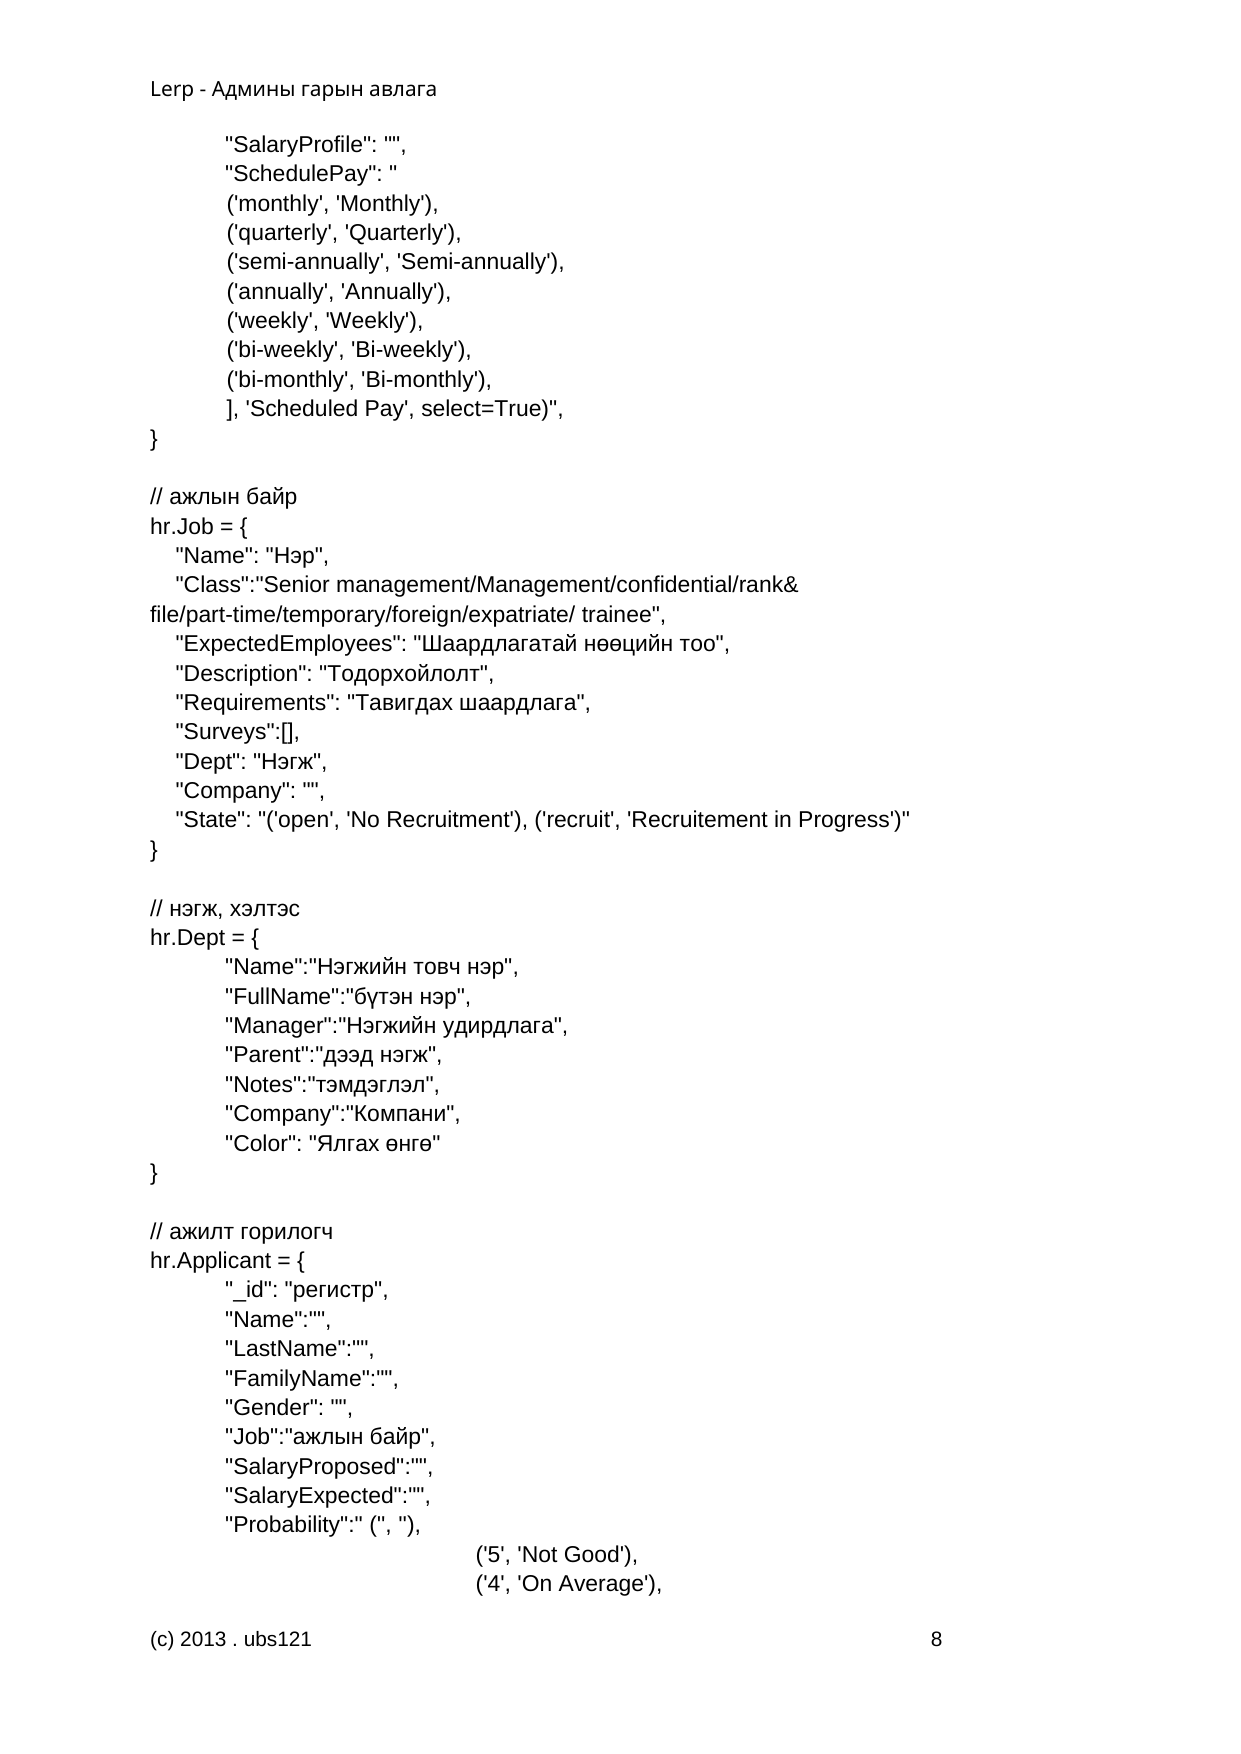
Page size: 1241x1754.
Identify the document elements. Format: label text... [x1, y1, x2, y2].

text "Probability":" ('', ''), [150, 1512, 1090, 1538]
text ('weekly', 'Weekly'), [150, 308, 1090, 333]
text "Name":"Нэгжийн товч нэр", [150, 954, 1090, 980]
text "Description": "Тодорхойлолт", [150, 660, 1090, 686]
text ('monthly', 'Monthly'), [150, 190, 1090, 216]
text "FamilyName":"", [150, 1365, 1090, 1391]
text "State": "('open', 'No Recruitment'), ('recruit', 'Recruitement in Progress')" [150, 807, 1090, 833]
text // нэгж, хэлтэс [150, 895, 1090, 921]
text "Gender": "", [150, 1395, 1090, 1420]
text ('bi-monthly', 'Bi-monthly'), [150, 367, 1090, 392]
text ('bi-weekly', 'Bi-weekly'), [150, 337, 1090, 363]
text "LastName":"", [150, 1336, 1090, 1362]
text "SalaryProfile": "", [150, 132, 1090, 157]
text "SchedulePay": " [150, 161, 1090, 187]
text "Color": "Ялгах өнгө" [150, 1130, 1090, 1156]
text ('5', 'Not Good'), [150, 1542, 1090, 1567]
text "SalaryExpected":"", [150, 1483, 1090, 1508]
text "SalaryProposed":"", [150, 1453, 1090, 1479]
text "Company": "", [150, 778, 1090, 803]
text ], 'Scheduled Pay', select=True)", [150, 396, 1090, 422]
text "Dept": "Нэгж", [150, 748, 1090, 774]
text "ExpectedEmployees": "Шаардлагатай нөөцийн тоо", [150, 631, 1090, 657]
text "FullName":"бүтэн нэр", [150, 983, 1090, 1009]
text hr.Dept = { [150, 925, 1090, 950]
text "Name":"", [150, 1307, 1090, 1332]
text "Manager":"Нэгжийн удирдлага", [150, 1013, 1090, 1038]
text } [150, 837, 1090, 862]
text "_id": "регистр", [150, 1277, 1090, 1303]
text "Requirements": "Тавигдах шаардлага", [150, 690, 1090, 715]
text hr.Job = { [150, 513, 1090, 539]
text "Parent":"дээд нэгж", [150, 1042, 1090, 1068]
text "Name": "Нэр", [150, 543, 1090, 568]
text ('quarterly', 'Quarterly'), [150, 220, 1090, 245]
text ('annually', 'Annually'), [150, 278, 1090, 304]
text "Job":"ажлын байр", [150, 1424, 1090, 1450]
text "Surveys":[], [150, 719, 1090, 745]
text ('semi-annually', 'Semi-annually'), [150, 249, 1090, 275]
text } [150, 425, 1090, 451]
text } [150, 1160, 1090, 1185]
text "Company":"Компани", [150, 1101, 1090, 1127]
text // ажилт горилогч [150, 1218, 1090, 1244]
text // ажлын байр [150, 484, 1090, 510]
text "Class":"Senior management/Management/confidential/rank& file/part-time/temporary/foreign/expatriate/ trainee", [150, 572, 1090, 627]
text "Notes":"тэмдэглэл", [150, 1072, 1090, 1097]
text hr.Applicant = { [150, 1248, 1090, 1273]
text ('4', 'On Average'), [150, 1571, 1090, 1597]
